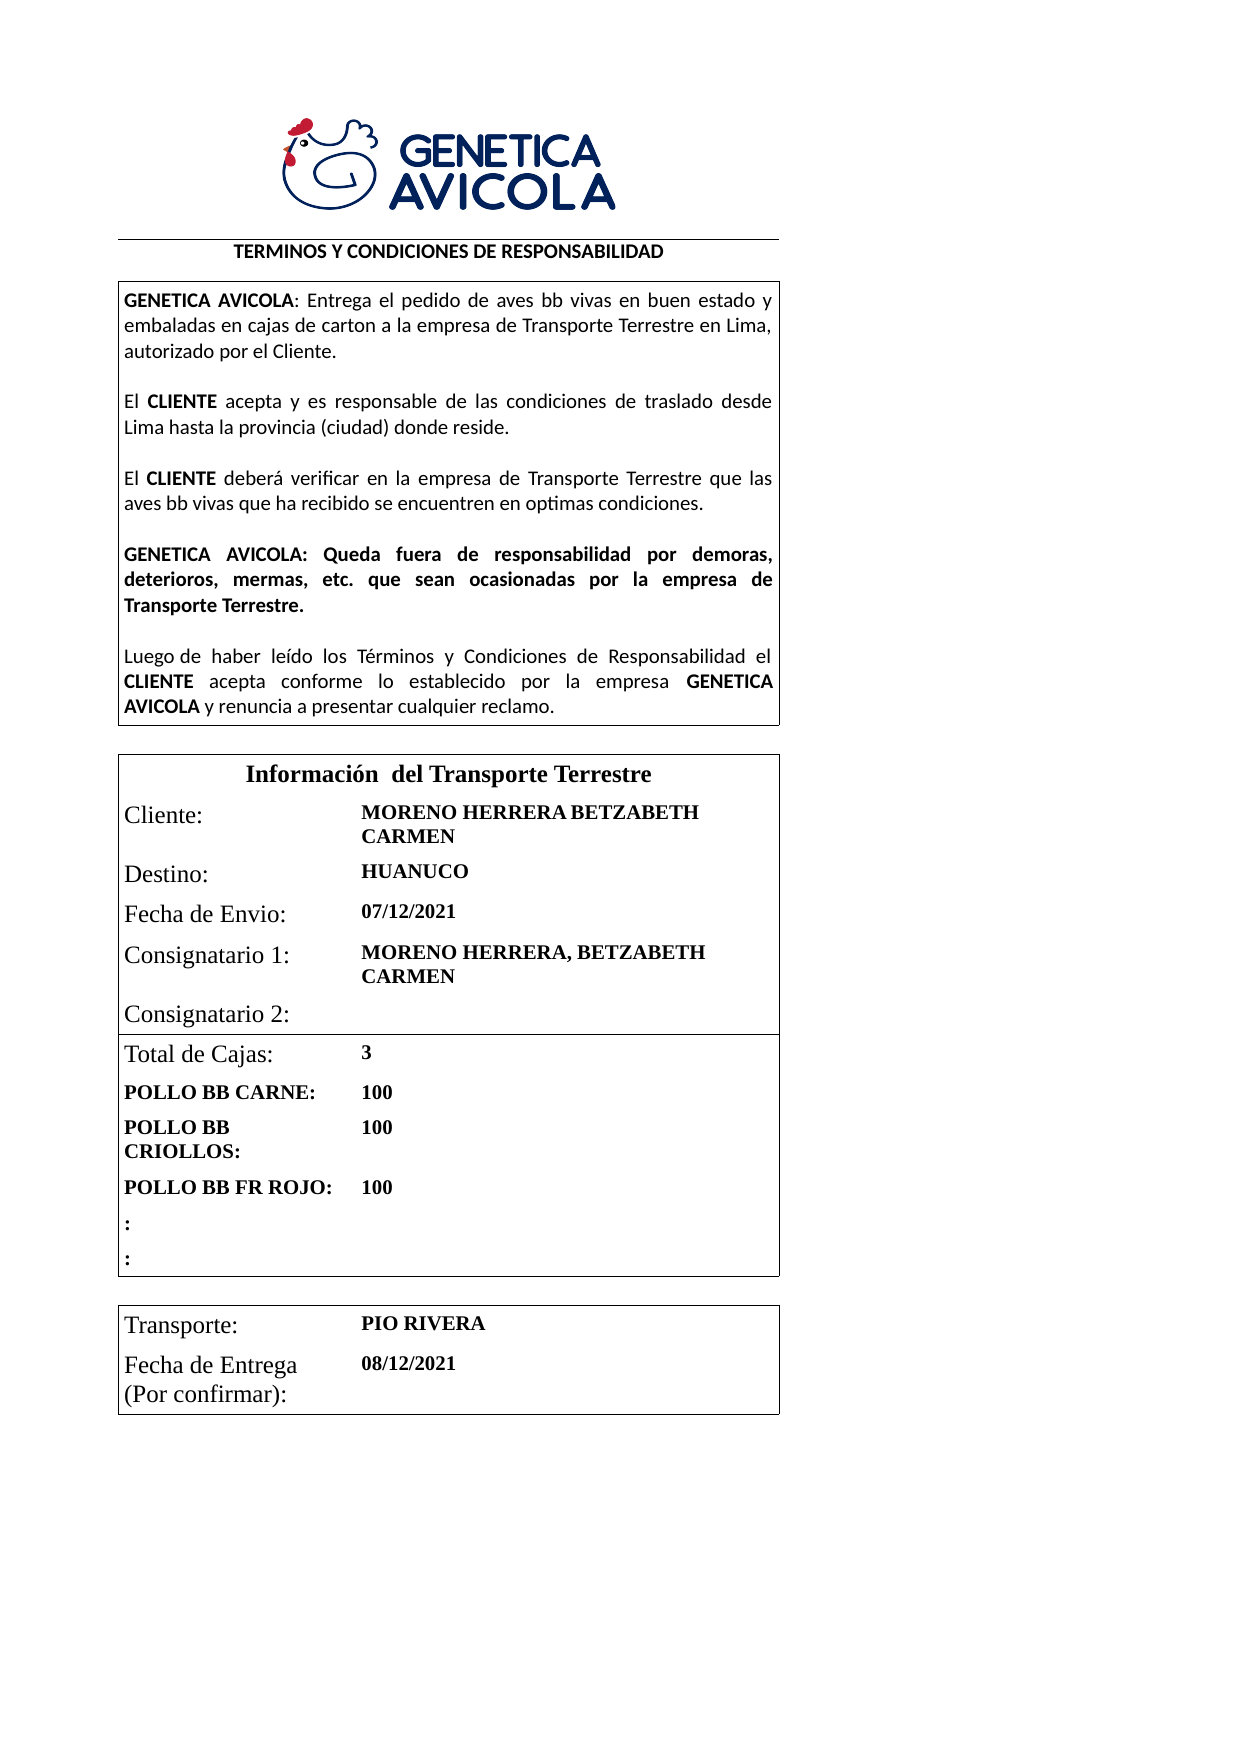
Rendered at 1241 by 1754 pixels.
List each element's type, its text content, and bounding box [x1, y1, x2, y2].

table_cell 100 [356, 1074, 779, 1109]
table_cell MORENO HERRERA BETZABETH CARMEN [356, 794, 779, 853]
table_cell Cliente: [119, 794, 356, 853]
table_cell PIO RIVERA [356, 1306, 779, 1345]
table_cell [356, 1205, 779, 1240]
table_cell MORENO HERRERA, BETZABETH CARMEN [356, 934, 779, 993]
table_cell Fecha de Envio: [119, 894, 356, 934]
table_cell Destino: [119, 854, 356, 894]
table_cell POLLO BB CARNE: [119, 1074, 356, 1109]
table_cell Transporte: [119, 1306, 356, 1345]
table_cell [118, 1277, 356, 1304]
table_cell [356, 994, 779, 1034]
table_cell : [119, 1240, 356, 1276]
table_cell POLLO BB FR ROJO: [119, 1169, 356, 1205]
table_header Información del Transporte Terrestre [119, 755, 779, 794]
table_cell Consignatario 2: [119, 994, 356, 1034]
table_header TERMINOS Y CONDICIONES DE RESPONSABILIDAD [118, 240, 779, 281]
table_cell 07/12/2021 [356, 894, 779, 934]
table_cell HUANUCO [356, 854, 779, 894]
table_cell Total de Cajas: [119, 1035, 356, 1074]
table_cell 08/12/2021 [356, 1345, 779, 1414]
table_cell Consignatario 1: [119, 934, 356, 993]
table_cell [356, 1240, 779, 1276]
table_cell 100 [356, 1169, 779, 1205]
table_cell GENETICA AVICOLA: Entrega el pedido de aves bb vivas en buen estado y embaladas en cajas de carton a la empresa de Transporte Terrestre en Lima, autorizado por el Cliente. El CLIENTE acepta y es responsable de las condiciones de traslado desde Lima hasta la provincia (ciudad) donde reside. El CLIENTE deberá verificar en la empresa de Transporte Terrestre que las aves bb vivas que ha recibido se encuentren en optimas condiciones. GENETICA AVICOLA: Queda fuera de responsabilidad por demoras, deterioros, mermas, etc. que sean ocasionadas por la empresa de Transporte Terrestre. Luego de haber leído los Términos y Condiciones de Responsabilidad el CLIENTE acepta conforme lo establecido por la empresa GENETICA AVICOLA y renuncia a presentar cualquier reclamo. [119, 282, 779, 725]
table_cell [356, 1277, 779, 1304]
table_cell 3 [356, 1035, 779, 1074]
table_cell 100 [356, 1110, 779, 1169]
table_cell POLLO BB CRIOLLOS: [119, 1110, 356, 1169]
table_cell Fecha de Entrega (Por confirmar): [119, 1345, 356, 1414]
picture [282, 118, 616, 210]
table_cell : [119, 1205, 356, 1240]
